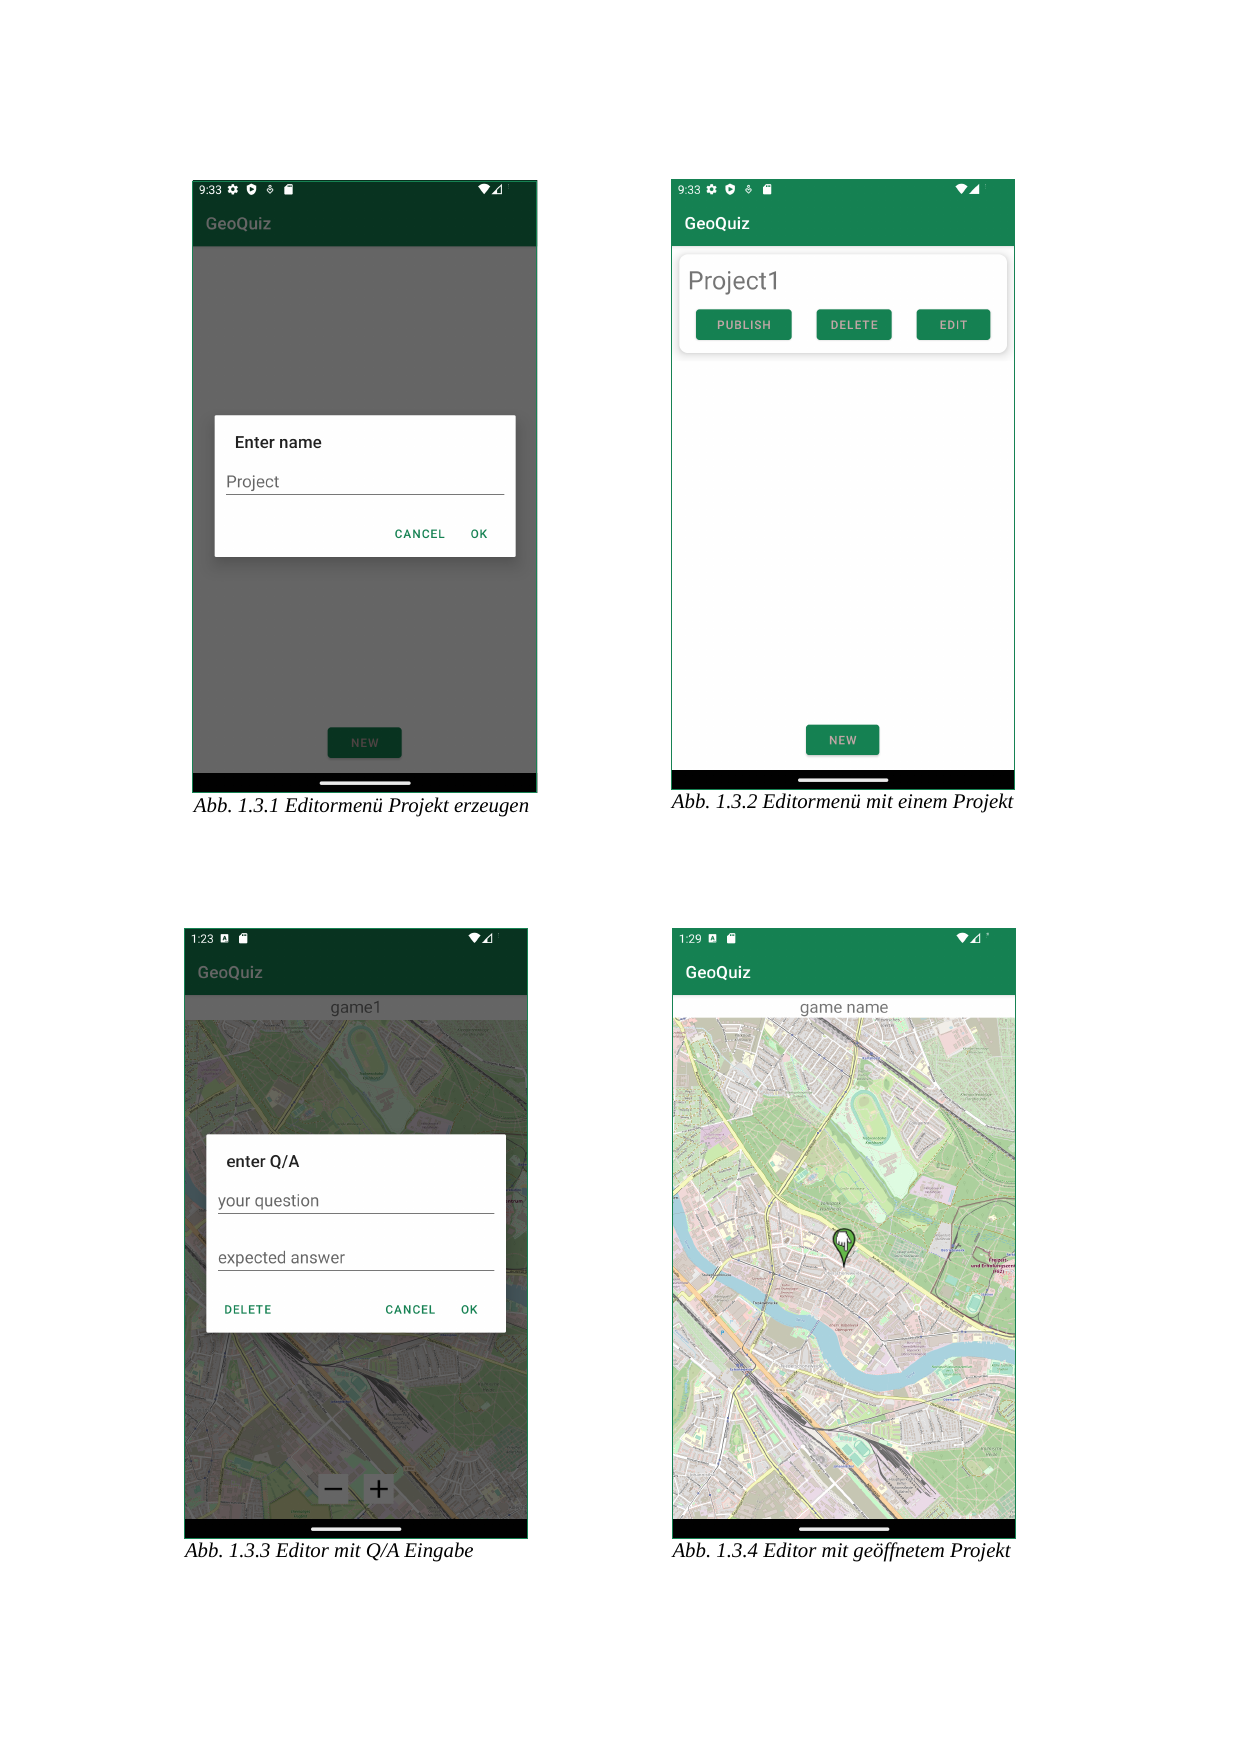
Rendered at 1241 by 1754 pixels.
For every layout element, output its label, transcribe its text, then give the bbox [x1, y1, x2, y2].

text Abb. 1.3.4 Editor mit geöffnetem Projekt [672, 1539, 1016, 1562]
text Abb. 1.3.2 Editormenü mit einem Projekt [672, 790, 1014, 813]
picture [193, 182, 536, 792]
picture [192, 180, 538, 793]
picture [672, 180, 1014, 789]
picture [185, 929, 527, 1538]
text Abb. 1.3.1 Editormenü Projekt erzeugen [194, 793, 538, 817]
picture [673, 929, 1015, 1538]
text Abb. 1.3.3 Editor mit Q/A Eingabe [185, 1539, 528, 1562]
